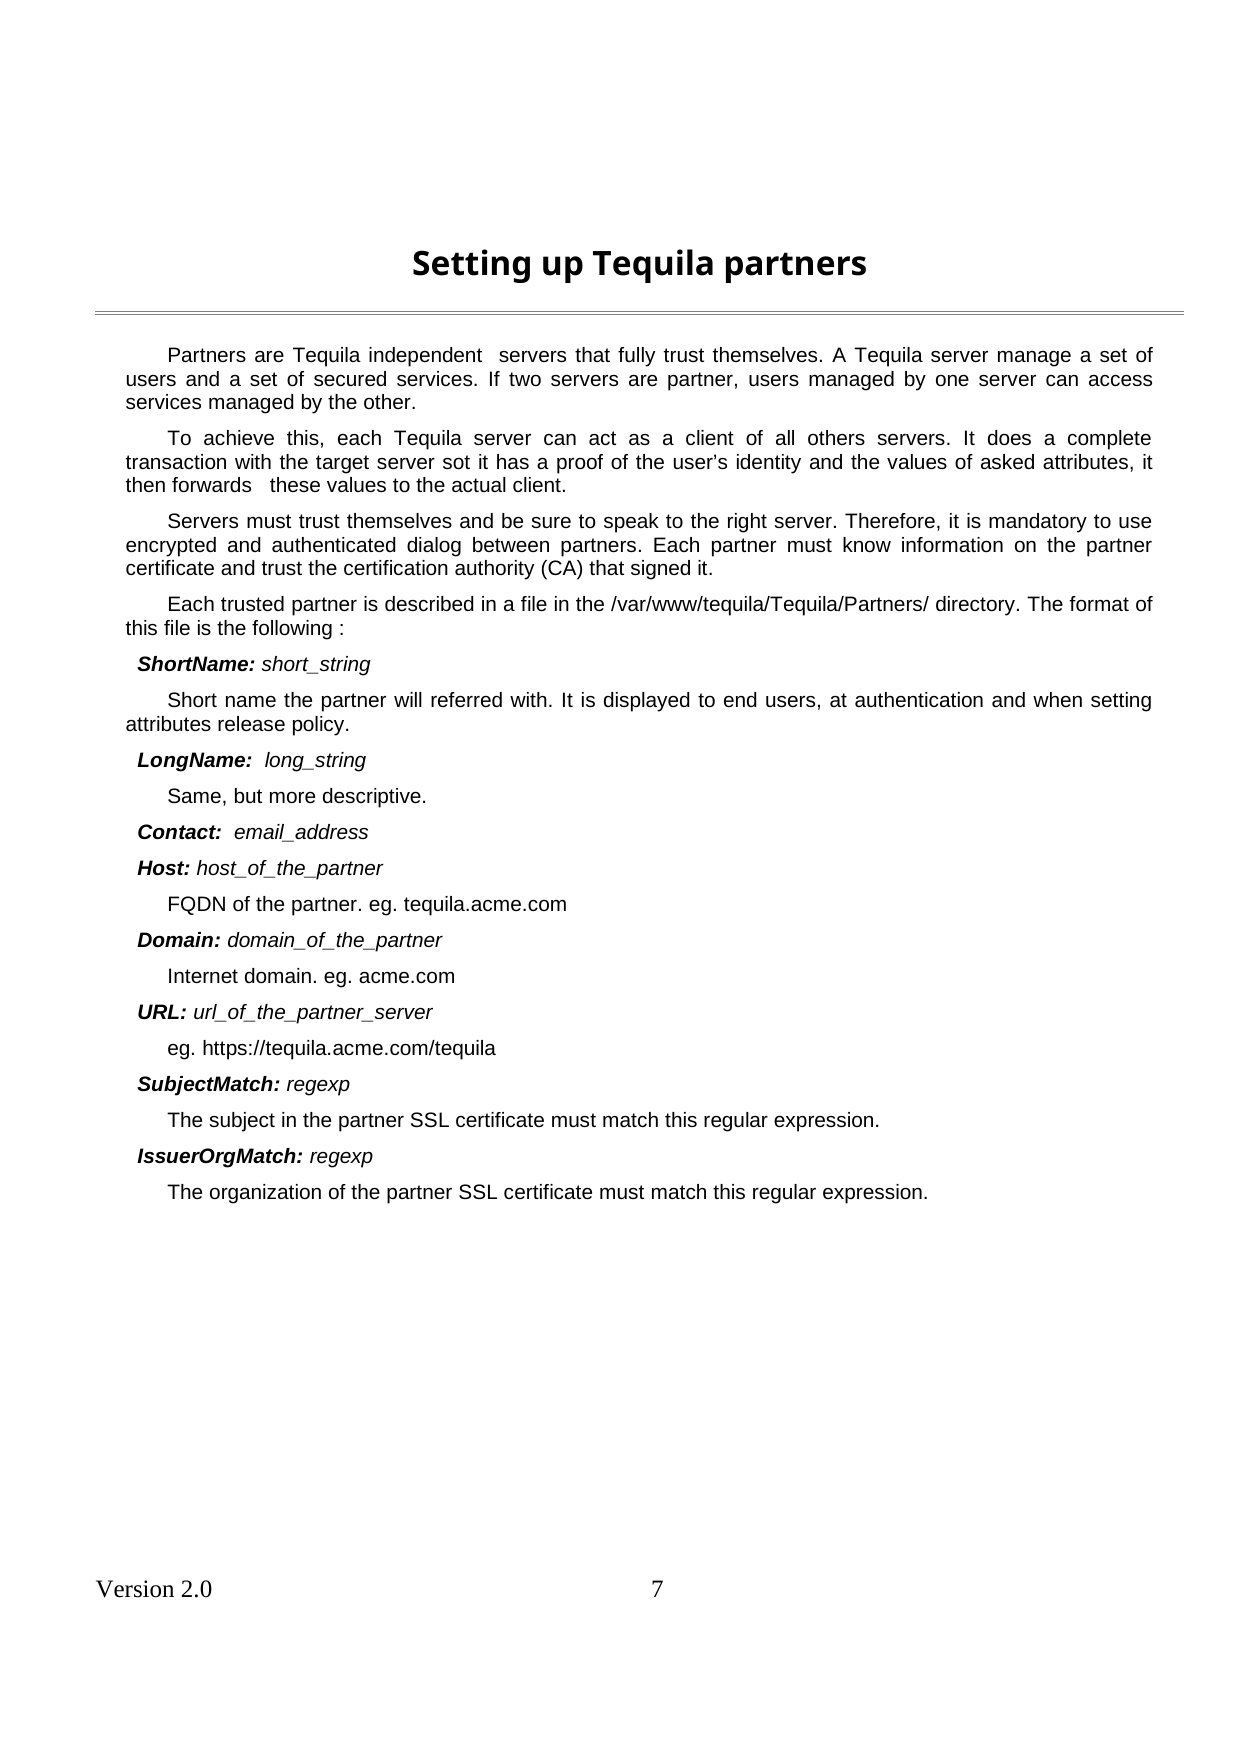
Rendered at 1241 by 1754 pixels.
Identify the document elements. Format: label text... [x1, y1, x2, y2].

text SubjectMatch: regexp [95, 1072, 1154, 1096]
subtitle Setting up Tequila partners [95, 240, 1184, 286]
text FQDN of the partner. eg. tequila.acme.com [125, 892, 1154, 916]
text Partners are Tequila independent servers that fully trust themselves. A Tequila server manage a set of users and a set of secured services. If two servers are partner, users managed by one server can access services managed by the other. [125, 343, 1154, 414]
text The subject in the partner SSL certificate must match this regular expression. [125, 1108, 1154, 1132]
text eg. https://tequila.acme.com/tequila [125, 1036, 1154, 1060]
text ShortName: short_string [95, 652, 1154, 676]
text LongName: long_string [95, 748, 1154, 772]
text Internet domain. eg. acme.com [125, 964, 1154, 988]
text Contact: email_address [95, 820, 1154, 844]
text The organization of the partner SSL certificate must match this regular expression. [125, 1181, 1154, 1204]
text Short name the partner will referred with. It is displayed to end users, at authentication and when setting attributes release policy. [125, 688, 1154, 736]
text Each trusted partner is described in a file in the /var/www/tequila/Tequila/Partners/ directory. The format of this file is the following : [125, 593, 1154, 640]
text Same, but more descriptive. [125, 784, 1154, 808]
text URL: url_of_the_partner_server [95, 1000, 1154, 1024]
text Servers must trust themselves and be sure to speak to the right server. Therefore, it is mandatory to use encrypted and authenticated dialog between partners. Each partner must know information on the partner certificate and trust the certification authority (CA) that signed it. [125, 510, 1154, 580]
text IssuerOrgMatch: regexp [95, 1144, 1154, 1168]
text To achieve this, each Tequila server can act as a client of all others servers. It does a complete transaction with the target server sot it has a proof of the user’s identity and the values of asked attributes, it then forwards these values to the actual client. [125, 427, 1154, 497]
text Host: host_of_the_partner [95, 856, 1154, 880]
text Domain: domain_of_the_partner [95, 928, 1154, 952]
